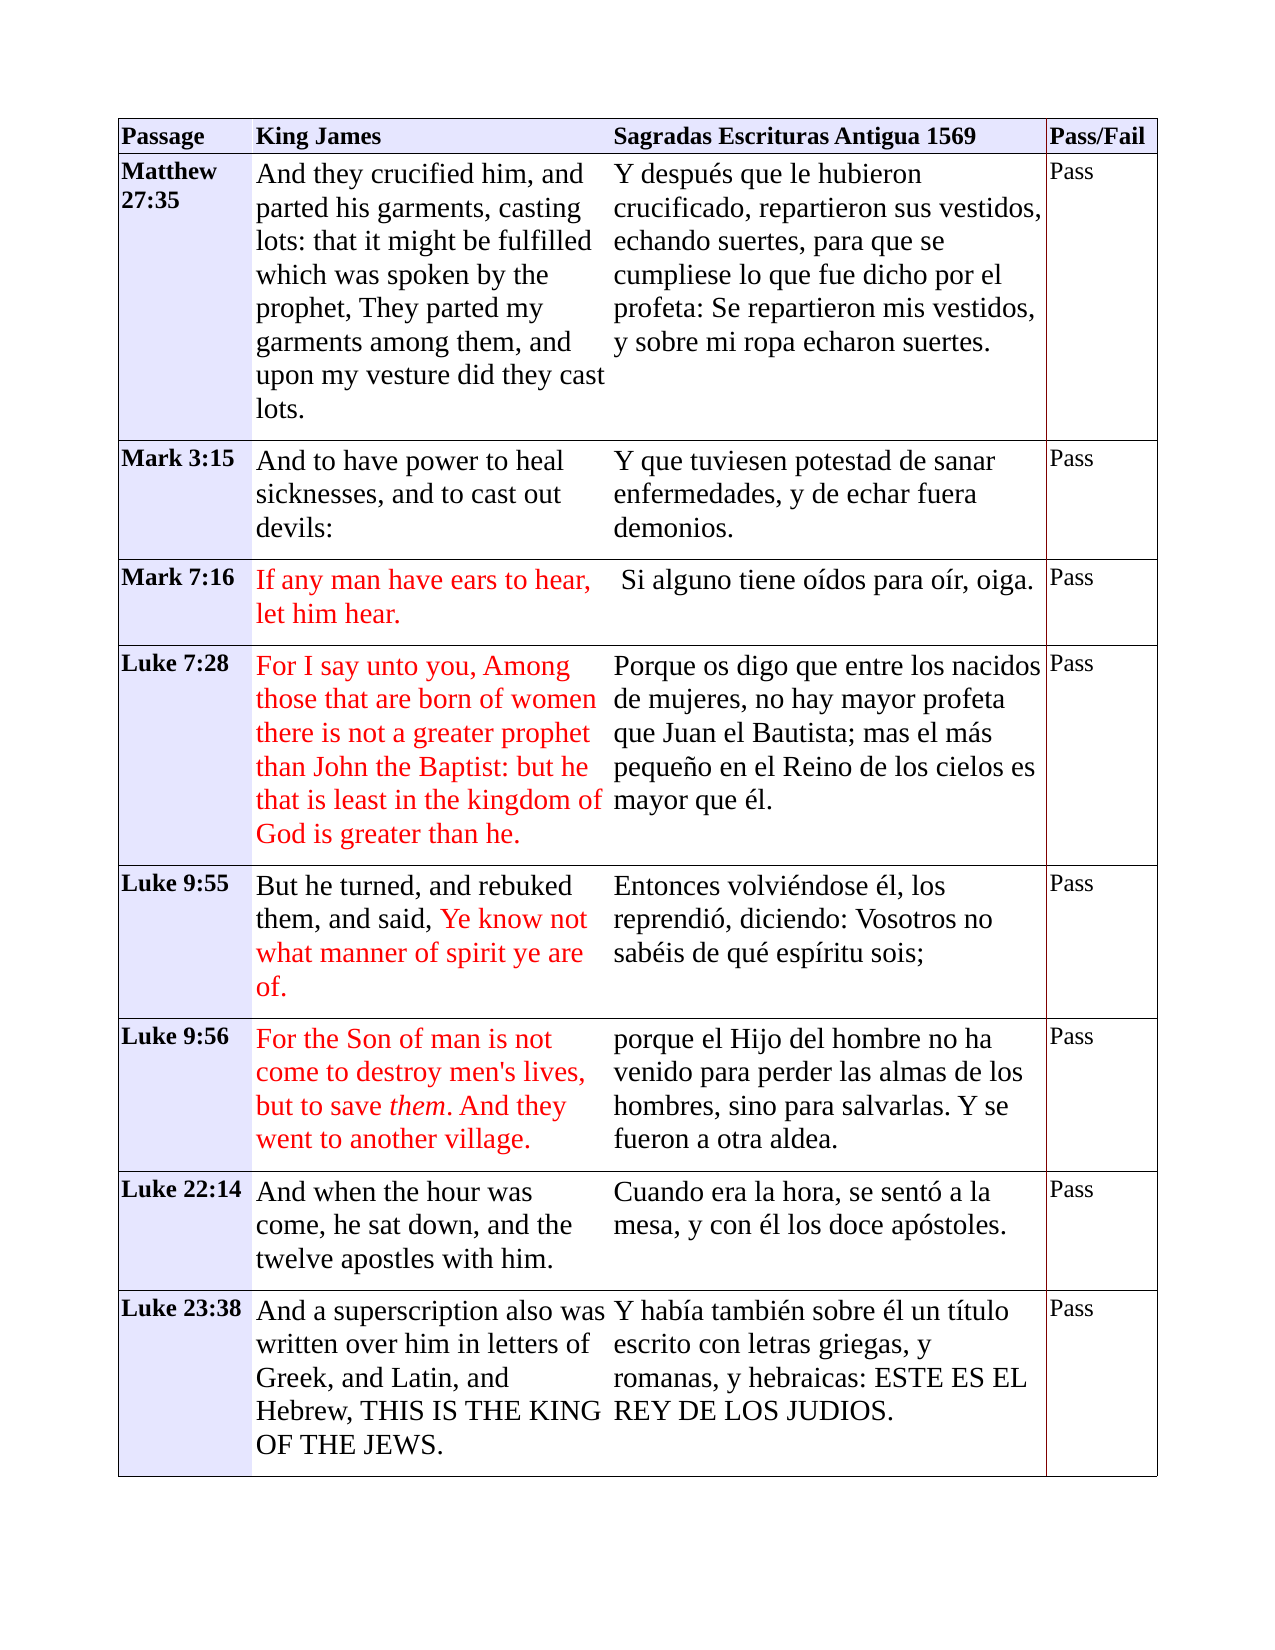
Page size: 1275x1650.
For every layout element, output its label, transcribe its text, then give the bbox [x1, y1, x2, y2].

table_cell And a superscription also was written over him in letters of Greek, and Latin, and Hebrew, THIS IS THE KING OF THE JEWS. [253, 1291, 610, 1476]
table_cell Pass [1047, 866, 1157, 1018]
table_cell And to have power to heal sicknesses, and to cast out devils: [253, 441, 610, 559]
table_cell Mark 3:15 [119, 441, 252, 559]
table_cell Pass [1047, 154, 1157, 440]
table_cell Pass [1047, 1019, 1157, 1171]
table_cell Luke 23:38 [119, 1291, 252, 1476]
table_cell Cuando era la hora, se sentó a la mesa, y con él los doce apóstoles. [610, 1172, 1046, 1290]
table_header King James [253, 119, 610, 153]
table_cell For I say unto you, Among those that are born of women there is not a greater prophet than John the Baptist: but he that is least in the kingdom of God is greater than he. [253, 646, 610, 865]
table_cell Si alguno tiene oídos para oír, oiga. [610, 560, 1046, 645]
table_cell porque el Hijo del hombre no ha venido para perder las almas de los hombres, sino para salvarlas. Y se fueron a otra aldea. [610, 1019, 1046, 1171]
table_cell Y que tuviesen potestad de sanar enfermedades, y de echar fuera demonios. [610, 441, 1046, 559]
table_cell And they crucified him, and parted his garments, casting lots: that it might be fulfilled which was spoken by the prophet, They parted my garments among them, and upon my vesture did they cast lots. [253, 154, 610, 440]
table_cell If any man have ears to hear, let him hear. [253, 560, 610, 645]
table_cell Porque os digo que entre los nacidos de mujeres, no hay mayor profeta que Juan el Bautista; mas el más pequeño en el Reino de los cielos es mayor que él. [610, 646, 1046, 865]
table_cell Pass [1047, 560, 1157, 645]
table_cell Pass [1047, 646, 1157, 865]
table_cell Luke 9:55 [119, 866, 252, 1018]
table_cell Y había también sobre él un título escrito con letras griegas, y romanas, y hebraicas: ESTE ES EL REY DE LOS JUDIOS. [610, 1291, 1046, 1476]
table_cell Pass [1047, 441, 1157, 559]
table_cell Matthew 27:35 [119, 154, 252, 440]
table_cell For the Son of man is not come to destroy men's lives, but to save them. And they went to another village. [253, 1019, 610, 1171]
table_cell Y después que le hubieron crucificado, repartieron sus vestidos, echando suertes, para que se cumpliese lo que fue dicho por el profeta: Se repartieron mis vestidos, y sobre mi ropa echaron suertes. [610, 154, 1046, 440]
table_cell Pass [1047, 1291, 1157, 1476]
table_cell Luke 22:14 [119, 1172, 252, 1290]
table_cell Mark 7:16 [119, 560, 252, 645]
table_header Sagradas Escrituras Antigua 1569 [610, 119, 1046, 153]
table_cell But he turned, and rebuked them, and said, Ye know not what manner of spirit ye are of. [253, 866, 610, 1018]
table_header Pass/Fail [1047, 119, 1157, 153]
table_header Passage [119, 119, 252, 153]
table_cell Entonces volviéndose él, los reprendió, diciendo: Vosotros no sabéis de qué espíritu sois; [610, 866, 1046, 1018]
table_cell Luke 9:56 [119, 1019, 252, 1171]
table_cell And when the hour was come, he sat down, and the twelve apostles with him. [253, 1172, 610, 1290]
table_cell Luke 7:28 [119, 646, 252, 865]
table_cell Pass [1047, 1172, 1157, 1290]
